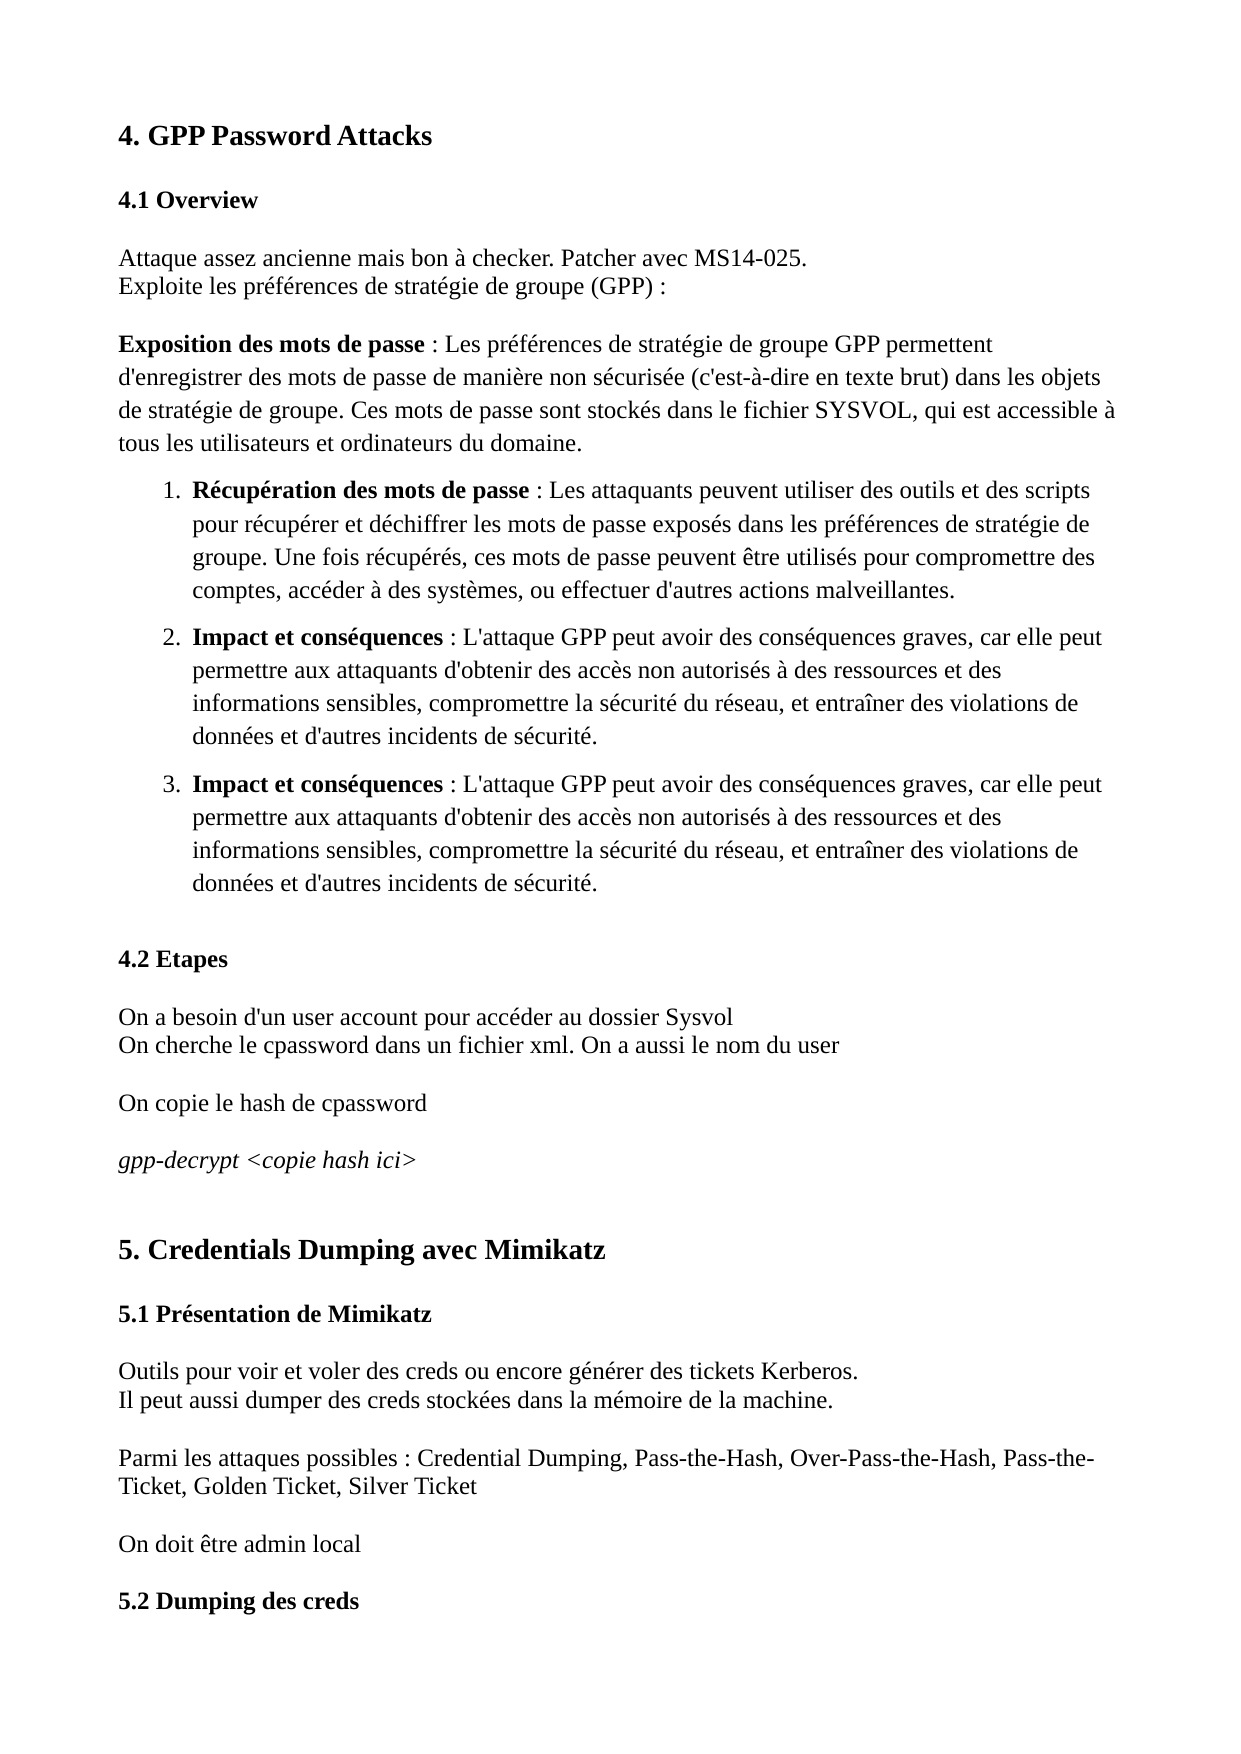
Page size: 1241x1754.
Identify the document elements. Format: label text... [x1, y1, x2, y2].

text 5.1 Présentation de Mimikatz [118, 1299, 1122, 1328]
text On doit être admin local [118, 1529, 1122, 1558]
text Il peut aussi dumper des creds stockées dans la mémoire de la machine. [118, 1385, 1122, 1414]
text 4.2 Etapes [118, 944, 1122, 973]
text gpp-decrypt <copie hash ici> [118, 1146, 1122, 1174]
text 5. Credentials Dumping avec Mimikatz [118, 1232, 1122, 1265]
text On a besoin d'un user account pour accéder au dossier Sysvol [118, 1002, 1122, 1031]
list Récupération des mots de passe : Les attaquants peuvent utiliser des outils et des scripts pour récupérer et déchiffrer les mots de passe exposés dans les préférences de stratégie de groupe. Une fois récupérés, ces mots de passe peuvent être utilisés pour compromettre des comptes, accéder à des systèmes, ou effectuer d'autres actions malveillantes. [162, 476, 1122, 603]
text Attaque assez ancienne mais bon à checker. Patcher avec MS14-025. [118, 243, 1122, 271]
text 4.1 Overview [118, 185, 1122, 214]
text Exploite les préférences de stratégie de groupe (GPP) : [118, 271, 1122, 300]
list Impact et conséquences : L'attaque GPP peut avoir des conséquences graves, car elle peut permettre aux attaquants d'obtenir des accès non autorisés à des ressources et des informations sensibles, compromettre la sécurité du réseau, et entraîner des violations de données et d'autres incidents de sécurité. [162, 769, 1122, 897]
list Impact et conséquences : L'attaque GPP peut avoir des conséquences graves, car elle peut permettre aux attaquants d'obtenir des accès non autorisés à des ressources et des informations sensibles, compromettre la sécurité du réseau, et entraîner des violations de données et d'autres incidents de sécurité. [162, 622, 1122, 750]
text Parmi les attaques possibles : Credential Dumping, Pass-the-Hash, Over-Pass-the-Hash, Pass-the-Ticket, Golden Ticket, Silver Ticket [118, 1443, 1122, 1500]
text Outils pour voir et voler des creds ou encore générer des tickets Kerberos. [118, 1356, 1122, 1385]
text On cherche le cpassword dans un fichier xml. On a aussi le nom du user [118, 1031, 1122, 1059]
text 5.2 Dumping des creds [118, 1586, 1122, 1615]
text On copie le hash de cpassword [118, 1088, 1122, 1117]
text 4. GPP Password Attacks [118, 118, 1122, 152]
text Exposition des mots de passe : Les préférences de stratégie de groupe GPP permettent d'enregistrer des mots de passe de manière non sécurisée (c'est-à-dire en texte brut) dans les objets de stratégie de groupe. Ces mots de passe sont stockés dans le fichier SYSVOL, qui est accessible à tous les utilisateurs et ordinateurs du domaine. [118, 329, 1122, 457]
